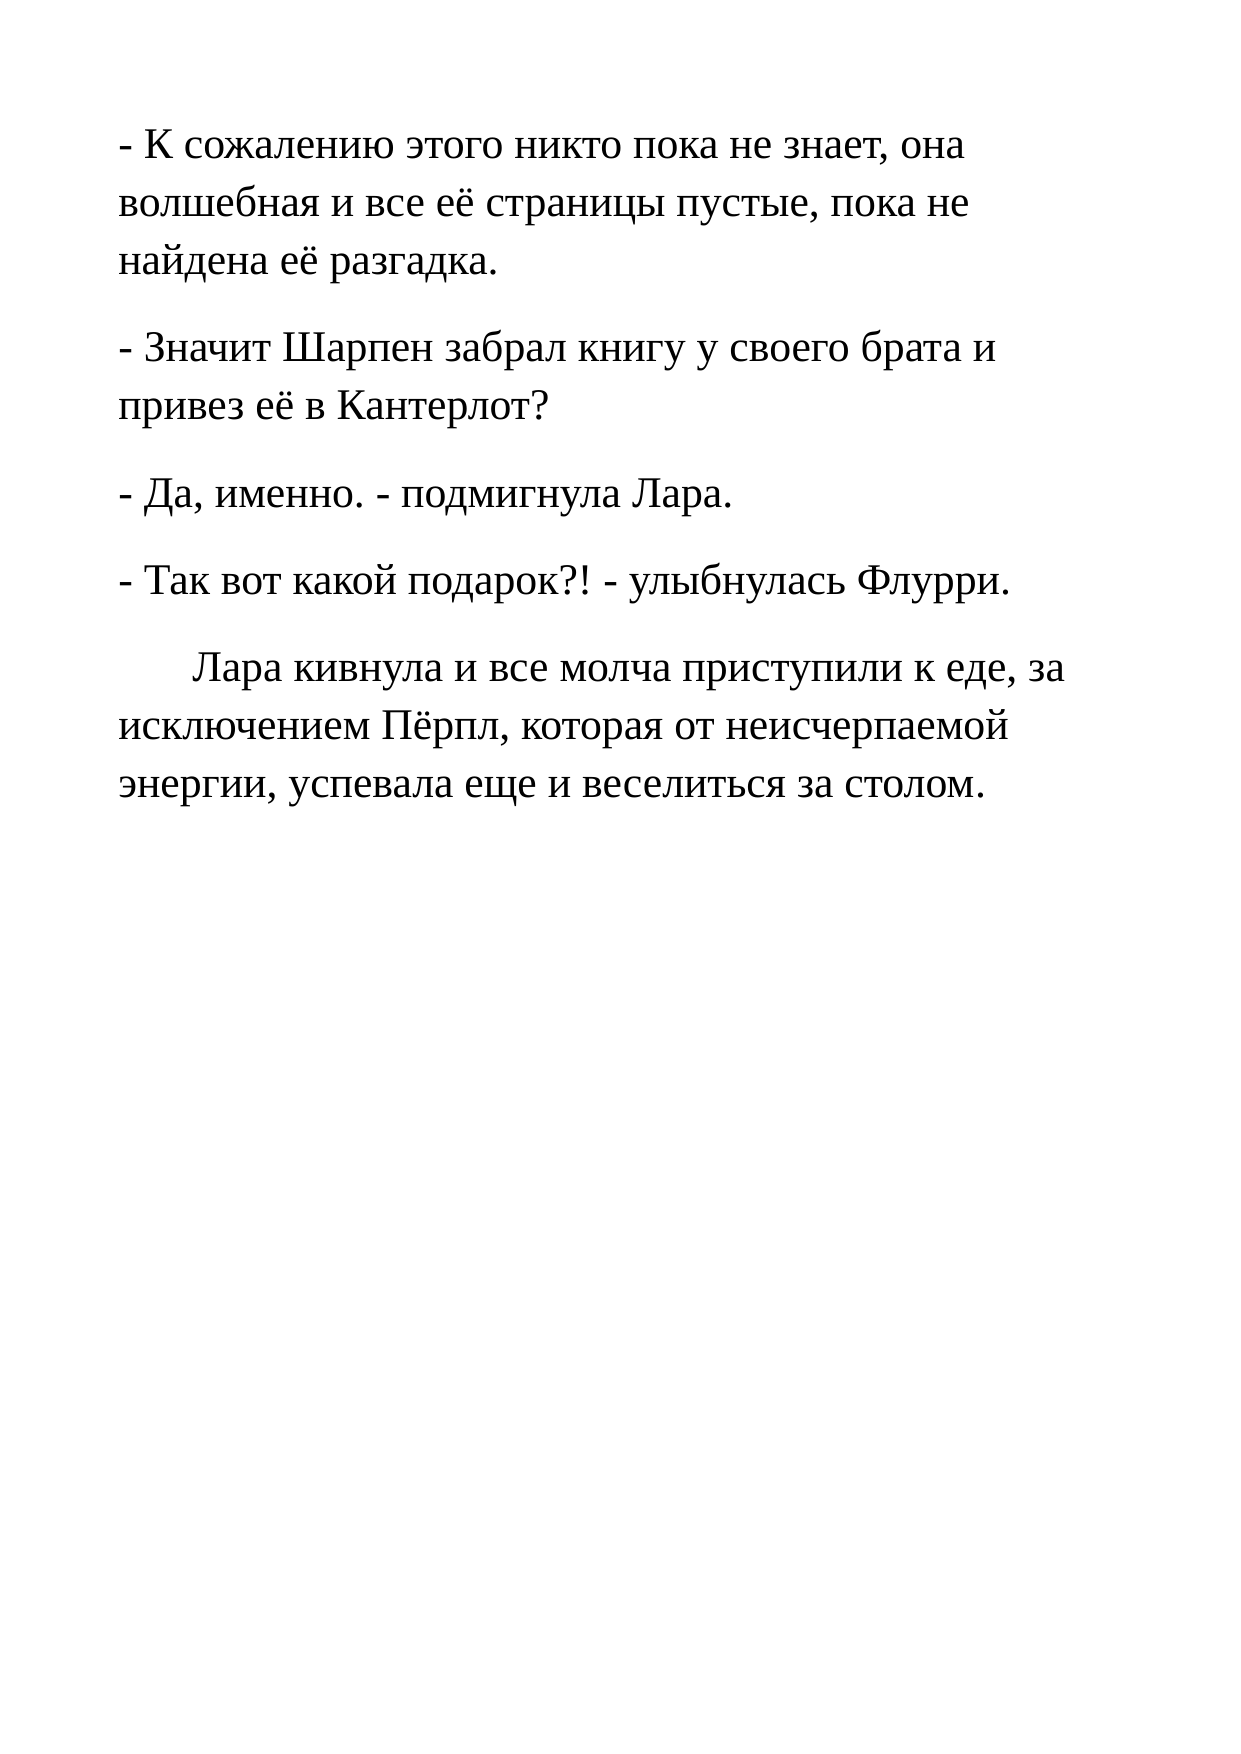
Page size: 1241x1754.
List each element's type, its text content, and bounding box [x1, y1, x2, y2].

text - Да, именно. - подмигнула Лара. [118, 466, 1122, 516]
text - Так вот какой подарок?! - улыбнулась Флурри. [118, 553, 1122, 604]
text - К сожалению этого никто пока не знает, она волшебная и все её страницы пустые, пока не найдена её разгадка. [118, 118, 1122, 284]
text - Значит Шарпен забрал книгу у своего брата и привез её в Кантерлот? [118, 321, 1122, 429]
text Лара кивнула и все молча приступили к еде, за исключением Пёрпл, которая от неисчерпаемой энергии, успевала еще и веселиться за столом. [118, 641, 1122, 807]
